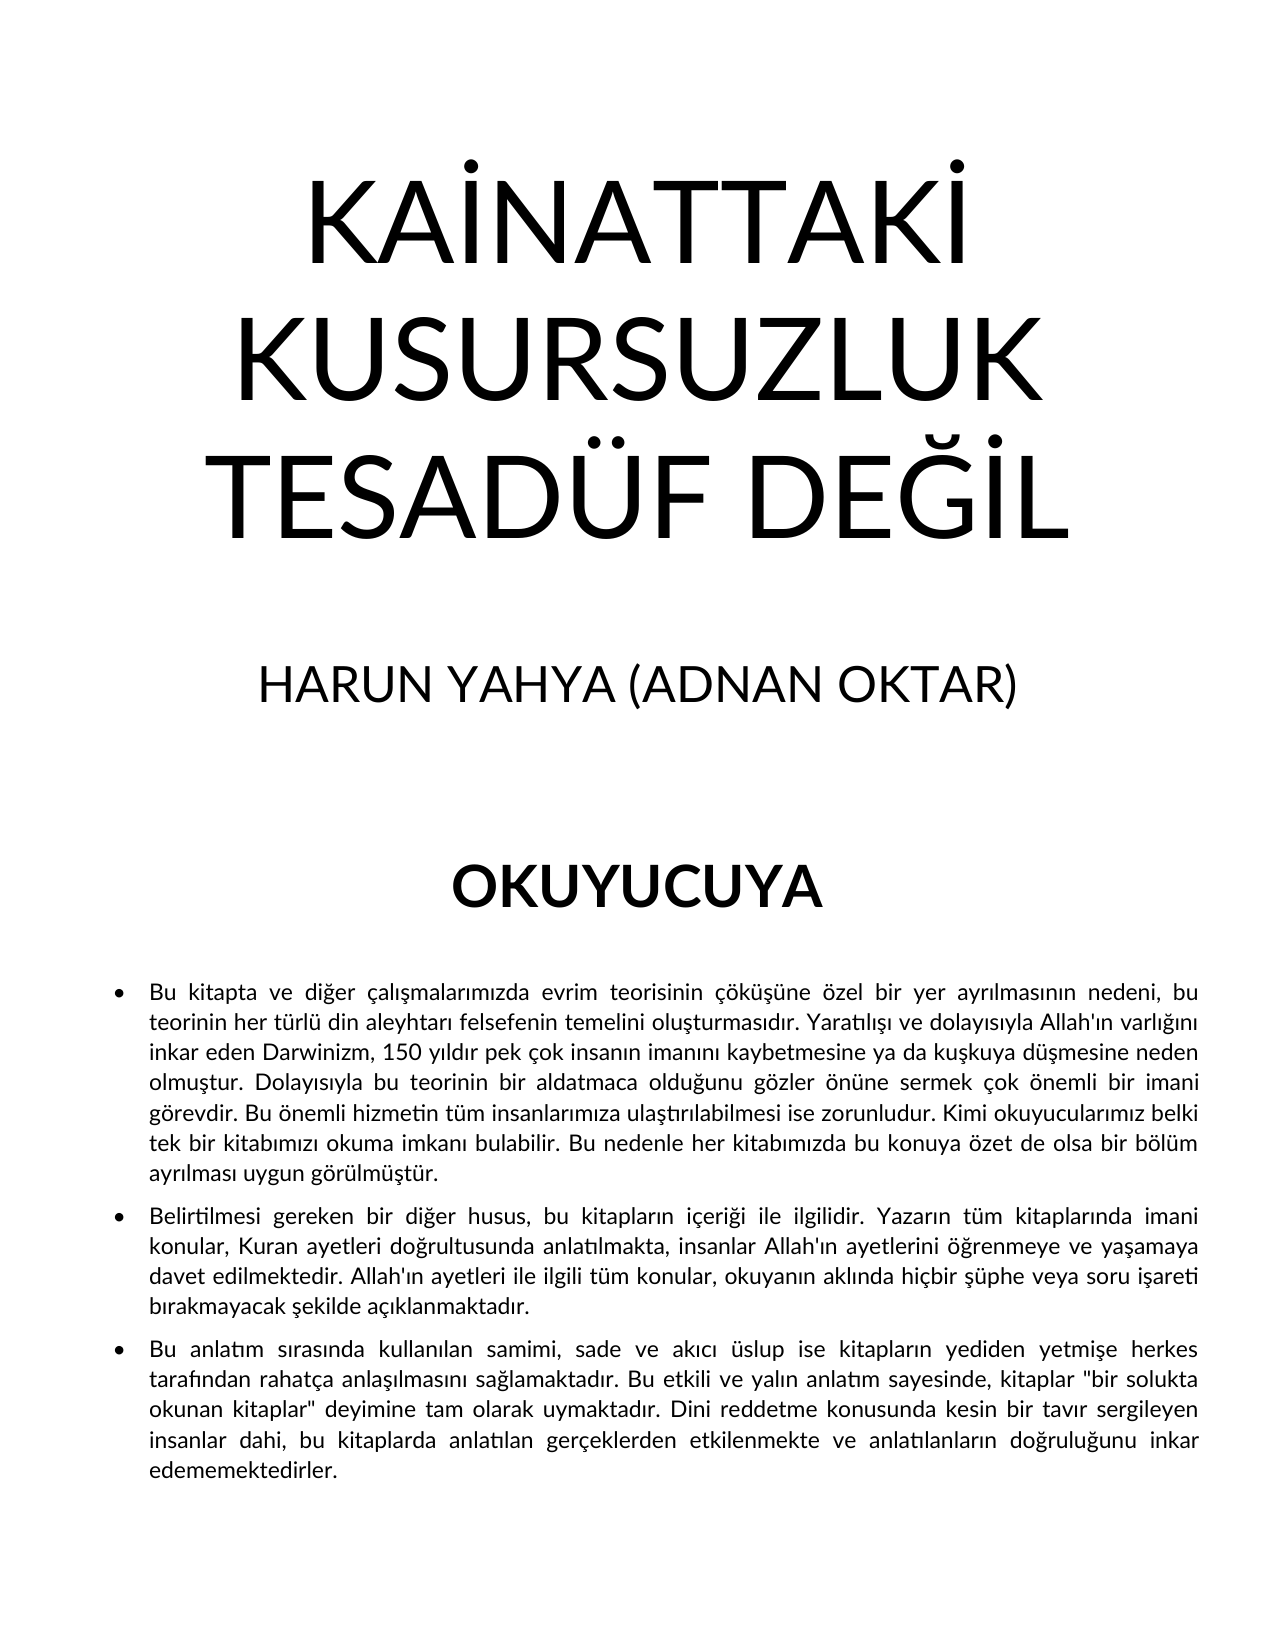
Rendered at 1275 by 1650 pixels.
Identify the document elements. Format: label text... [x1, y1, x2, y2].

text • Bu anlatım sırasında kullanılan samimi, sade ve akıcı üslup ise kitapların yediden yetmişe herkes tarafından rahatça anlaşılmasını sağlamaktadır. Bu etkili ve yalın anlatım sayesinde, kitaplar "bir solukta okunan kitaplar" deyimine tam olarak uymaktadır. Dini reddetme konusunda kesin bir tavır sergileyen insanlar dahi, bu kitaplarda anlatılan gerçeklerden etkilenmekte ve anlatılanların doğruluğunu inkar edememektedirler. [112, 1335, 1200, 1483]
text • Belirtilmesi gereken bir diğer husus, bu kitapların içeriği ile ilgilidir. Yazarın tüm kitaplarında imani konular, Kuran ayetleri doğrultusunda anlatılmakta, insanlar Allah'ın ayetlerini öğrenmeye ve yaşamaya davet edilmektedir. Allah'ın ayetleri ile ilgili tüm konular, okuyanın aklında hiçbir şüphe veya soru işareti bırakmayacak şekilde açıklanmaktadır. [112, 1201, 1200, 1319]
text HARUN YAHYA (ADNAN OKTAR) [75, 653, 1200, 713]
text • Bu kitapta ve diğer çalışmalarımızda evrim teorisinin çöküşüne özel bir yer ayrılmasının nedeni, bu teorinin her türlü din aleyhtarı felsefenin temelini oluşturmasıdır. Yaratılışı ve dolayısıyla Allah'ın varlığını inkar eden Darwinizm, 150 yıldır pek çok insanın imanını kaybetmesine ya da kuşkuya düşmesine neden olmuştur. Dolayısıyla bu teorinin bir aldatmaca olduğunu gözler önüne sermek çok önemli bir imani görevdir. Bu önemli hizmetin tüm insanlarımıza ulaştırılabilmesi ise zorunludur. Kimi okuyucularımız belki tek bir kitabımızı okuma imkanı bulabilir. Bu nedenle her kitabımızda bu konuya özet de olsa bir bölüm ayrılması uygun görülmüştür. [112, 977, 1200, 1186]
subtitle OKUYUCUYA [75, 849, 1200, 919]
title KAİNATTAKİ KUSURSUZLUK TESADÜF DEĞİL [75, 150, 1200, 562]
